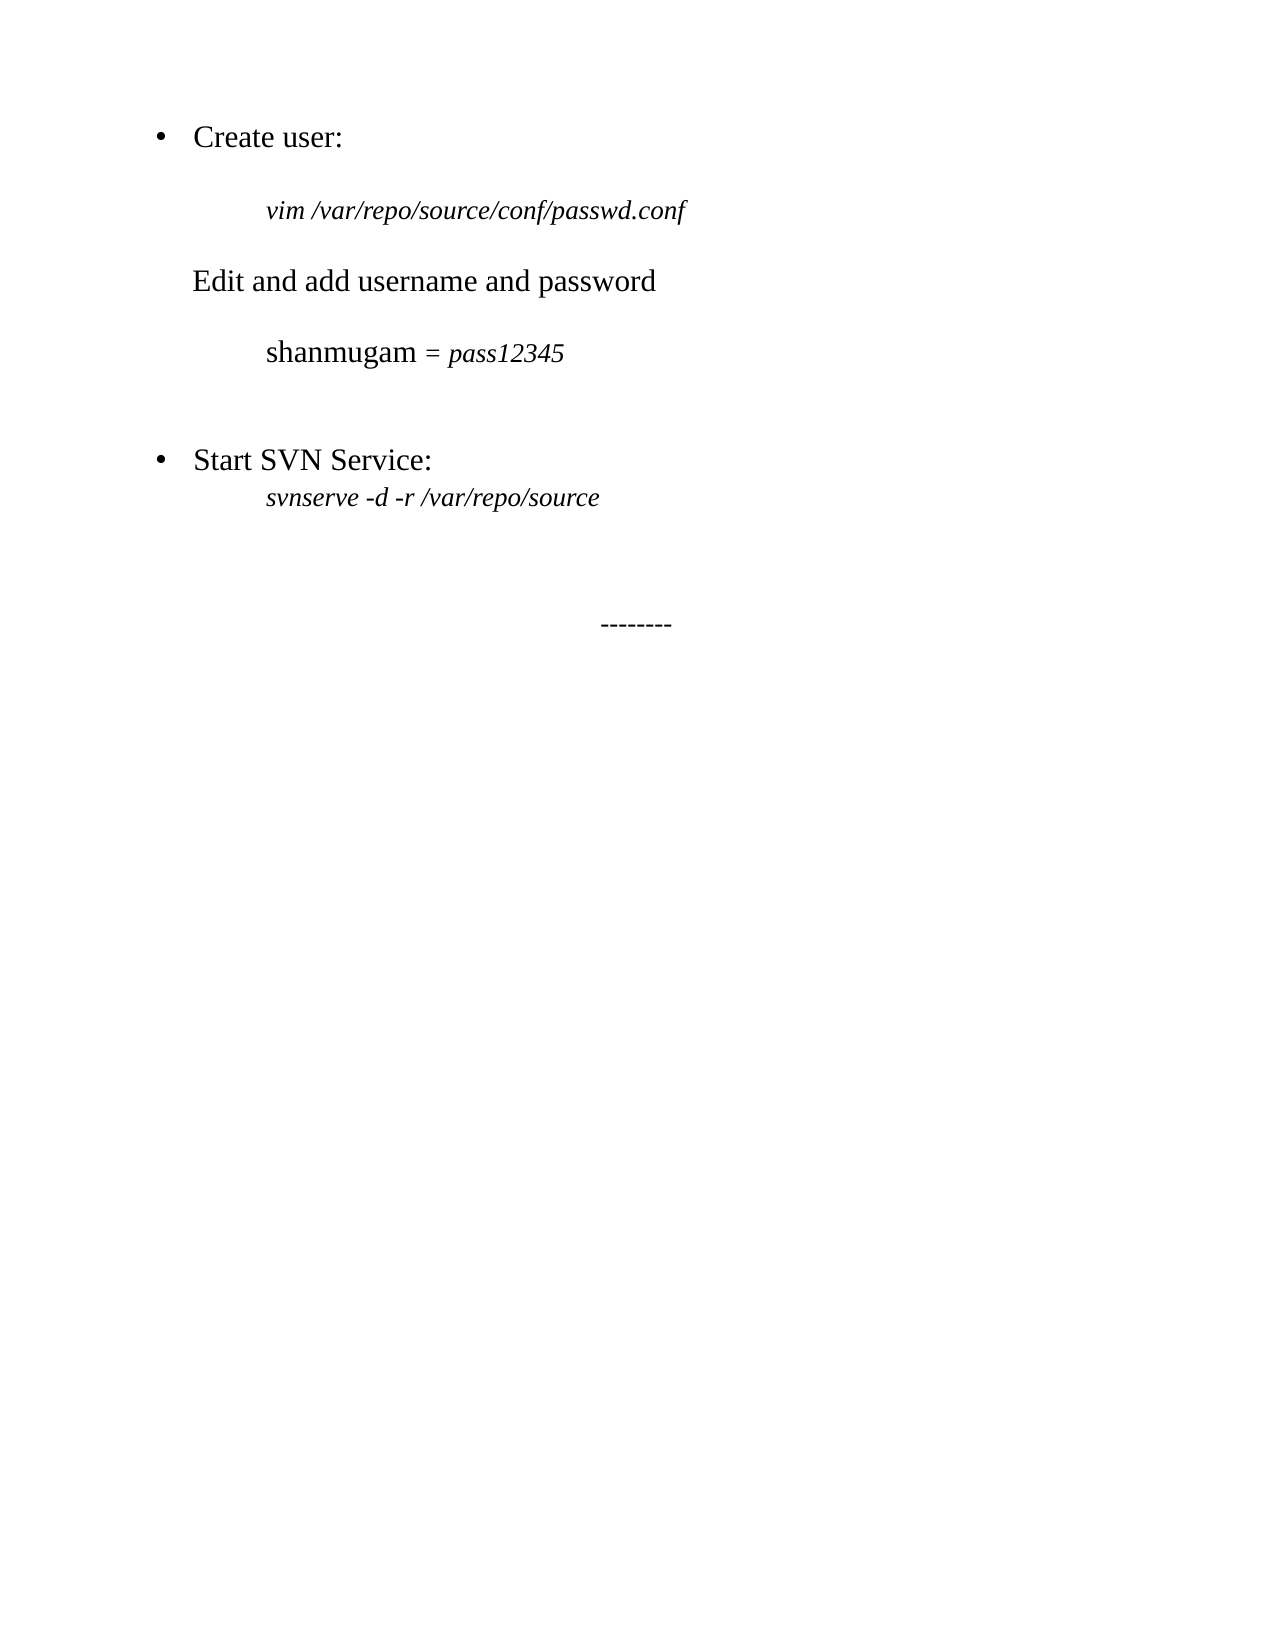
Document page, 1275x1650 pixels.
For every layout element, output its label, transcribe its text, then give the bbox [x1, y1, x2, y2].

text -------- [118, 607, 1157, 638]
text vim /var/repo/source/conf/passwd.conf [118, 190, 1157, 226]
list Start SVN Service: [156, 442, 1157, 477]
text Edit and add username and password [118, 262, 1157, 298]
text shanmugam = pass12345 [118, 334, 1157, 370]
list Create user: [156, 118, 1157, 154]
text svnserve -d -r /var/repo/source [118, 477, 1157, 513]
